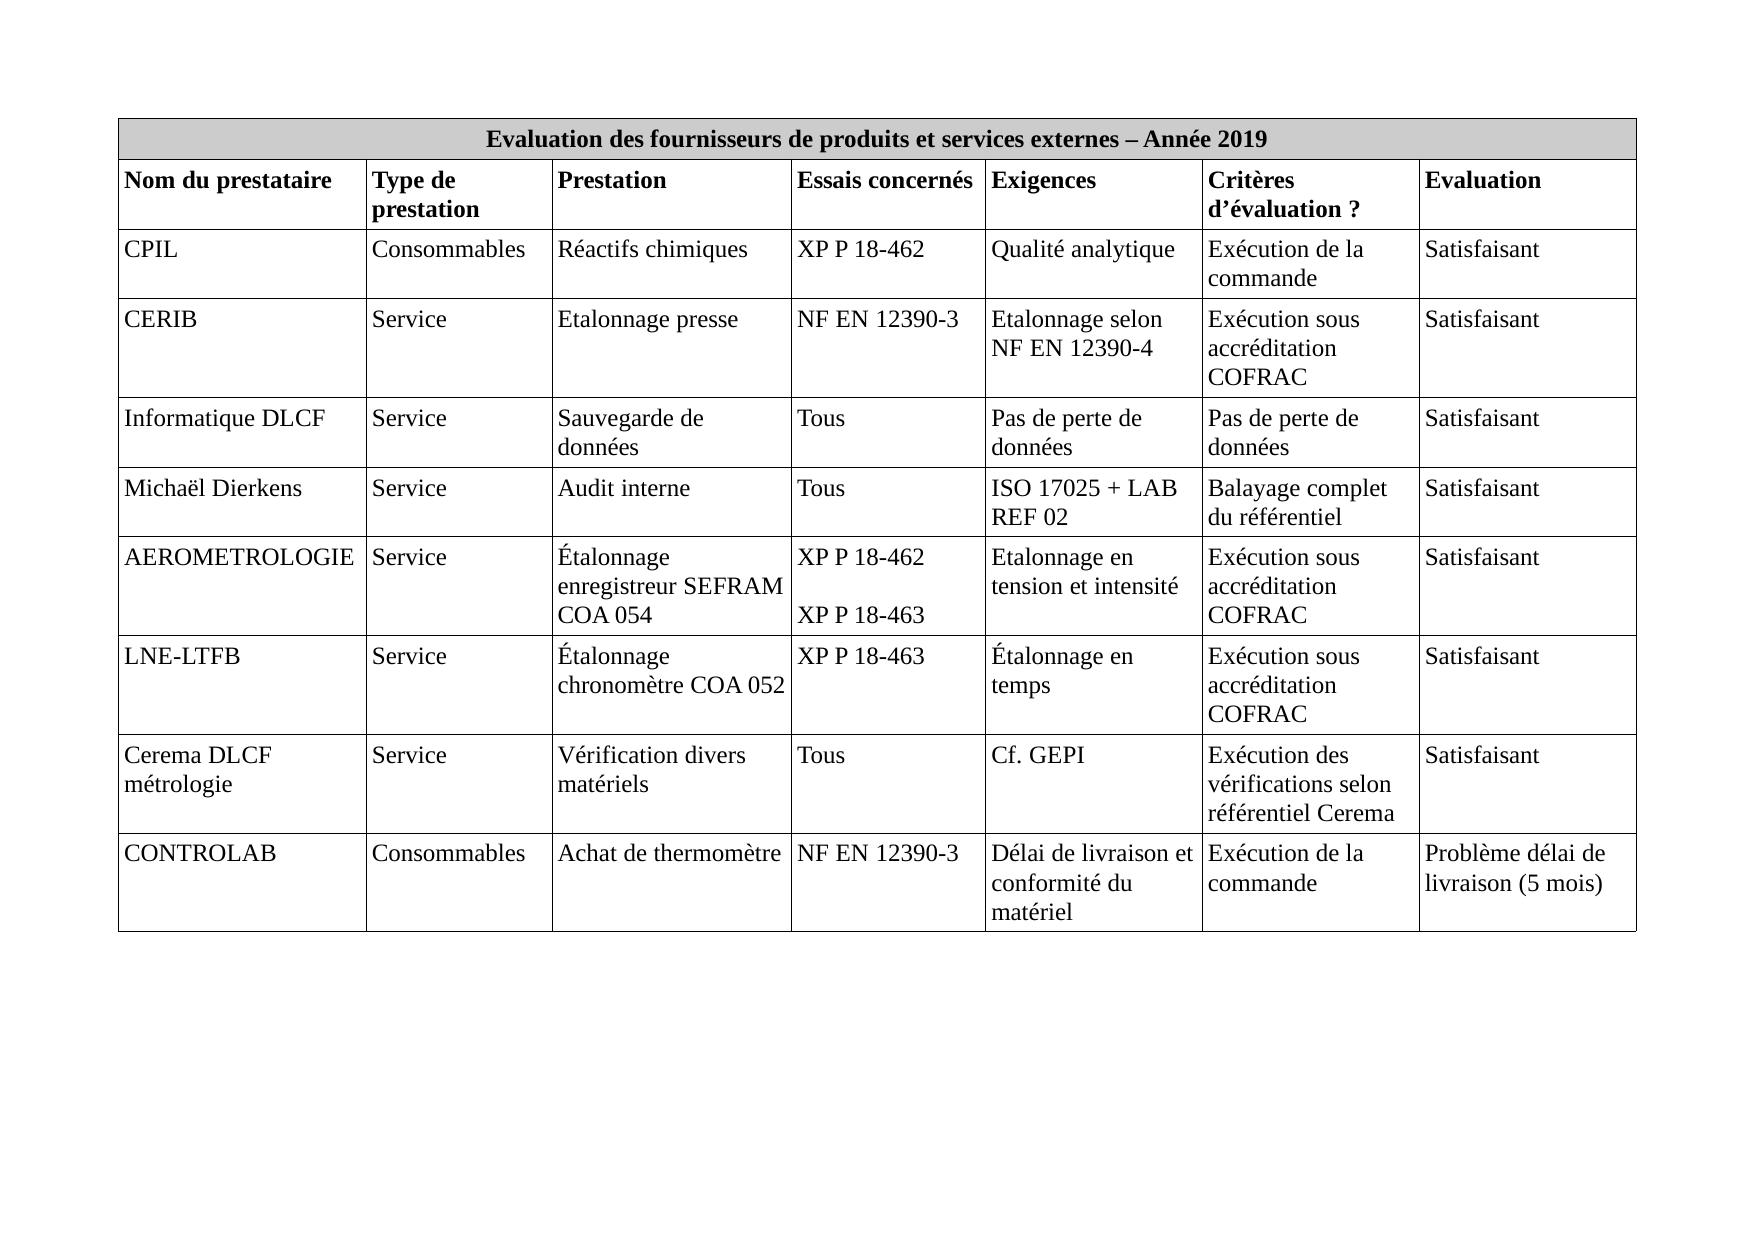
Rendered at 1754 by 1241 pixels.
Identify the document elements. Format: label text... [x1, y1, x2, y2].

table_cell Audit interne [553, 468, 791, 536]
table_cell Délai de livraison et conformité du matériel [986, 834, 1202, 931]
table_cell Pas de perte de données [1203, 398, 1419, 467]
table_cell XP P 18-463 [792, 636, 985, 734]
table_cell Exécution sous accréditation COFRAC [1203, 636, 1419, 734]
table_cell Achat de thermomètre [553, 834, 791, 931]
table_cell Etalonnage en tension et intensité [986, 537, 1202, 635]
table_cell Exécution sous accréditation COFRAC [1203, 299, 1419, 397]
table_cell Service [367, 299, 552, 397]
table_cell Satisfaisant [1420, 537, 1636, 635]
table_cell Tous [792, 735, 985, 832]
table_cell Prestation [553, 160, 791, 228]
table_cell Type de prestation [367, 160, 552, 228]
table_cell Problème délai de livraison (5 mois) [1420, 834, 1636, 931]
table_cell Exécution de la commande [1203, 834, 1419, 931]
table_cell Satisfaisant [1420, 230, 1636, 298]
table_cell Sauvegarde de données [553, 398, 791, 467]
table_cell Service [367, 636, 552, 734]
table_cell Consommables [367, 230, 552, 298]
table_cell Balayage complet du référentiel [1203, 468, 1419, 536]
table_cell Cerema DLCF métrologie [119, 735, 366, 832]
table_cell Service [367, 537, 552, 635]
table_cell Qualité analytique [986, 230, 1202, 298]
table_cell Informatique DLCF [119, 398, 366, 467]
table_cell Vérification divers matériels [553, 735, 791, 832]
table_cell Nom du prestataire [119, 160, 366, 228]
table_cell Étalonnage en temps [986, 636, 1202, 734]
table_cell Étalonnage chronomètre COA 052 [553, 636, 791, 734]
table_cell Exigences [986, 160, 1202, 228]
table_cell Satisfaisant [1420, 468, 1636, 536]
table_cell Réactifs chimiques [553, 230, 791, 298]
table_cell AEROMETROLOGIE [119, 537, 366, 635]
table_cell Tous [792, 468, 985, 536]
table_cell Satisfaisant [1420, 636, 1636, 734]
table_cell Service [367, 398, 552, 467]
table_cell Exécution de la commande [1203, 230, 1419, 298]
table_cell Service [367, 735, 552, 832]
table_cell Essais concernés [792, 160, 985, 228]
table_cell Satisfaisant [1420, 735, 1636, 832]
table_cell Service [367, 468, 552, 536]
table_cell Exécution sous accréditation COFRAC [1203, 537, 1419, 635]
table_cell Etalonnage selon NF EN 12390-4 [986, 299, 1202, 397]
table_cell XP P 18-462 [792, 230, 985, 298]
table_cell Satisfaisant [1420, 398, 1636, 467]
table_cell Consommables [367, 834, 552, 931]
table_cell Tous [792, 398, 985, 467]
table_header Evaluation des fournisseurs de produits et services externes – Année 2019 [119, 119, 1636, 159]
table_cell Satisfaisant [1420, 299, 1636, 397]
table_cell ISO 17025 + LAB REF 02 [986, 468, 1202, 536]
table_cell CERIB [119, 299, 366, 397]
table_cell Exécution des vérifications selon référentiel Cerema [1203, 735, 1419, 832]
table_cell Étalonnage enregistreur SEFRAM COA 054 [553, 537, 791, 635]
table_cell CPIL [119, 230, 366, 298]
table_cell CONTROLAB [119, 834, 366, 931]
table_cell NF EN 12390-3 [792, 299, 985, 397]
table_cell Cf. GEPI [986, 735, 1202, 832]
table_cell XP P 18-462 XP P 18-463 [792, 537, 985, 635]
table_cell Michaël Dierkens [119, 468, 366, 536]
table_cell LNE-LTFB [119, 636, 366, 734]
table_cell Critères d’évaluation ? [1203, 160, 1419, 228]
table_cell NF EN 12390-3 [792, 834, 985, 931]
table_cell Etalonnage presse [553, 299, 791, 397]
table_cell Evaluation [1420, 160, 1636, 228]
table_cell Pas de perte de données [986, 398, 1202, 467]
